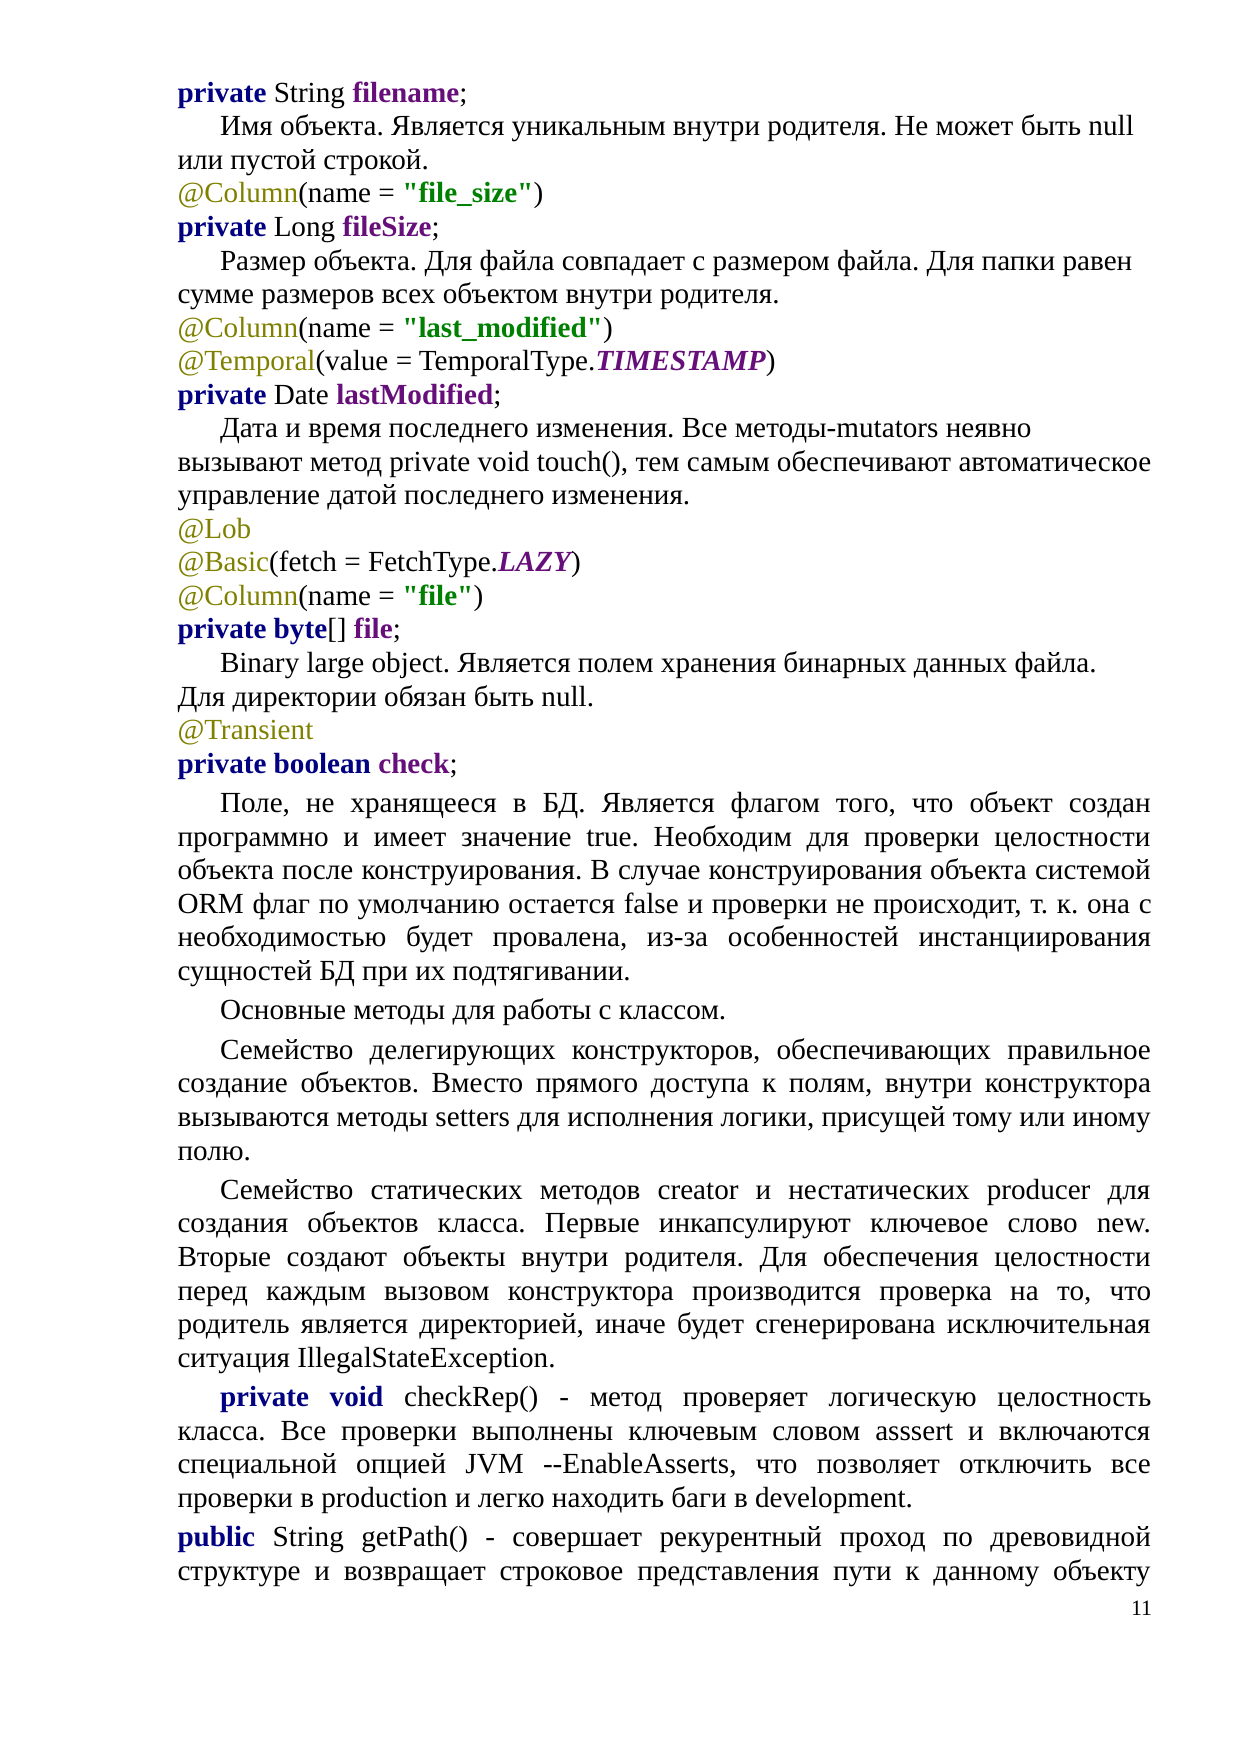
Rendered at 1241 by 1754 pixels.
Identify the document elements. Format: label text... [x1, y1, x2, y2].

text Поле, не хранящееся в БД. Является флагом того, что объект создан программно и имеет значение true. Необходим для проверки целостности объекта после конструирования. В случае конструирования объекта системой ORM флаг по умолчанию остается false и проверки не происходит, т. к. она с необходимостью будет провалена, из-за особенностей инстанциирования сущностей БД при их подтягивании. [177, 785, 1152, 987]
text private boolean check; [177, 746, 1152, 779]
text Дата и время последнего изменения. Все методы-mutators неявно вызывают метод private void touch(), тем самым обеспечивают автоматическое управление датой последнего изменения. [177, 410, 1152, 511]
text private byte[] file; [177, 612, 1152, 645]
text @Column(name = "file_size") [177, 176, 1152, 209]
text private void checkRep() - метод проверяет логическую целостность класса. Все проверки выполнены ключевым словом asssert и включаются специальной опцией JVM --EnableAsserts, что позволяет отключить все проверки в production и легко находить баги в development. [177, 1379, 1152, 1513]
text Имя объекта. Является уникальным внутри родителя. Не может быть null или пустой строкой. [177, 108, 1152, 176]
text private Long fileSize; [177, 209, 1152, 243]
text @Basic(fetch = FetchType.LAZY) [177, 544, 1152, 578]
text private String filename; [177, 75, 1152, 108]
text private Date lastModified; [177, 377, 1152, 410]
text Размер объекта. Для файла совпадает с размером файла. Для папки равен сумме размеров всех объектом внутри родителя. [177, 243, 1152, 310]
text Основные методы для работы с классом. [177, 992, 1152, 1026]
text @Temporal(value = TemporalType.TIMESTAMP) [177, 343, 1152, 377]
text Семейство делегирующих конструкторов, обеспечивающих правильное создание объектов. Вместо прямого доступа к полям, внутри конструктора вызываются методы setters для исполнения логики, присущей тому или иному полю. [177, 1032, 1152, 1166]
text @Column(name = "file") [177, 578, 1152, 612]
text public String getPath() - совершает рекурентный проход по древовидной структуре и возвращает строковое представления пути к данному объекту [177, 1519, 1152, 1586]
text Семейство статических методов creator и нестатических producer для создания объектов класса. Первые инкапсулируют ключевое слово new. Вторые создают объекты внутри родителя. Для обеспечения целостности перед каждым вызовом конструктора производится проверка на то, что родитель является директорией, иначе будет сгенерирована исключительная ситуация IllegalStateException. [177, 1172, 1152, 1373]
text @Transient [177, 712, 1152, 746]
text @Lob [177, 511, 1152, 544]
text @Column(name = "last_modified") [177, 310, 1152, 343]
text Binary large object. Является полем хранения бинарных данных файла. Для директории обязан быть null. [177, 645, 1152, 712]
